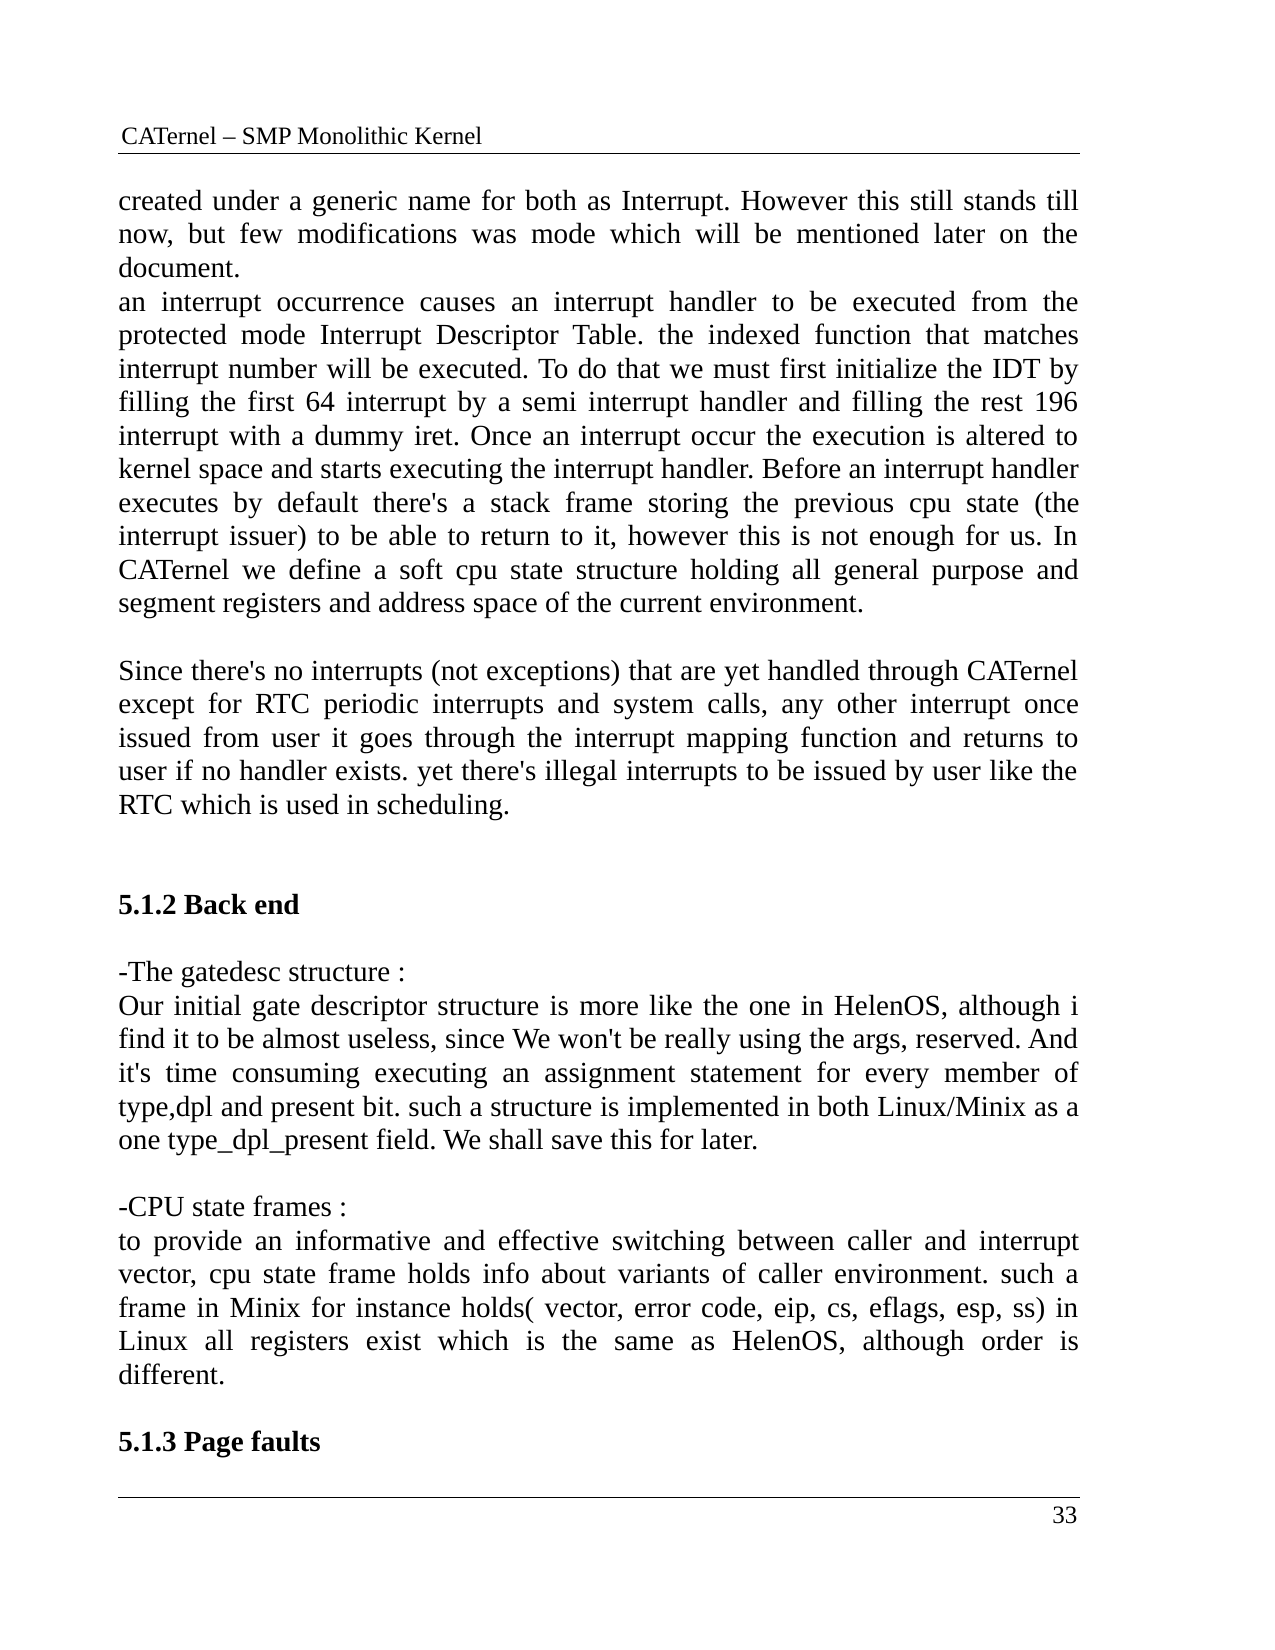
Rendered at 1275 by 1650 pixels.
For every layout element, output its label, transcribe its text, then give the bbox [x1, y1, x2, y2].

text created under a generic name for both as Interrupt. However this still stands till now, but few modifications was mode which will be mentioned later on the document. [118, 183, 1080, 284]
text Since there's no interrupts (not exceptions) that are yet handled through CATernel except for RTC periodic interrupts and system calls, any other interrupt once issued from user it goes through the interrupt mapping function and returns to user if no handler exists. yet there's illegal interrupts to be issued by user like the RTC which is used in scheduling. [118, 653, 1080, 820]
text -CPU state frames : [118, 1189, 1080, 1223]
text an interrupt occurrence causes an interrupt handler to be executed from the protected mode Interrupt Descriptor Table. the indexed function that matches interrupt number will be executed. To do that we must first initialize the IDT by filling the first 64 interrupt by a semi interrupt handler and filling the rest 196 interrupt with a dummy iret. Once an interrupt occur the execution is altered to kernel space and starts executing the interrupt handler. Before an interrupt handler executes by default there's a stack frame storing the previous cpu state (the interrupt issuer) to be able to return to it, however this is not enough for us. In CATernel we define a soft cpu state structure holding all general purpose and segment registers and address space of the current environment. [118, 284, 1080, 619]
text 5.1.2 Back end [118, 887, 1080, 921]
text -The gatedesc structure : [118, 954, 1080, 988]
text to provide an informative and effective switching between caller and interrupt vector, cpu state frame holds info about variants of caller environment. such a frame in Minix for instance holds( vector, error code, eip, cs, eflags, esp, ss) in Linux all registers exist which is the same as HelenOS, although order is different. [118, 1223, 1080, 1391]
text 5.1.3 Page faults [118, 1424, 1080, 1458]
text Our initial gate descriptor structure is more like the one in HelenOS, although i find it to be almost useless, since We won't be really using the args, reserved. And it's time consuming executing an assignment statement for every member of type,dpl and present bit. such a structure is implemented in both Linux/Minix as a one type_dpl_present field. We shall save this for later. [118, 988, 1080, 1156]
